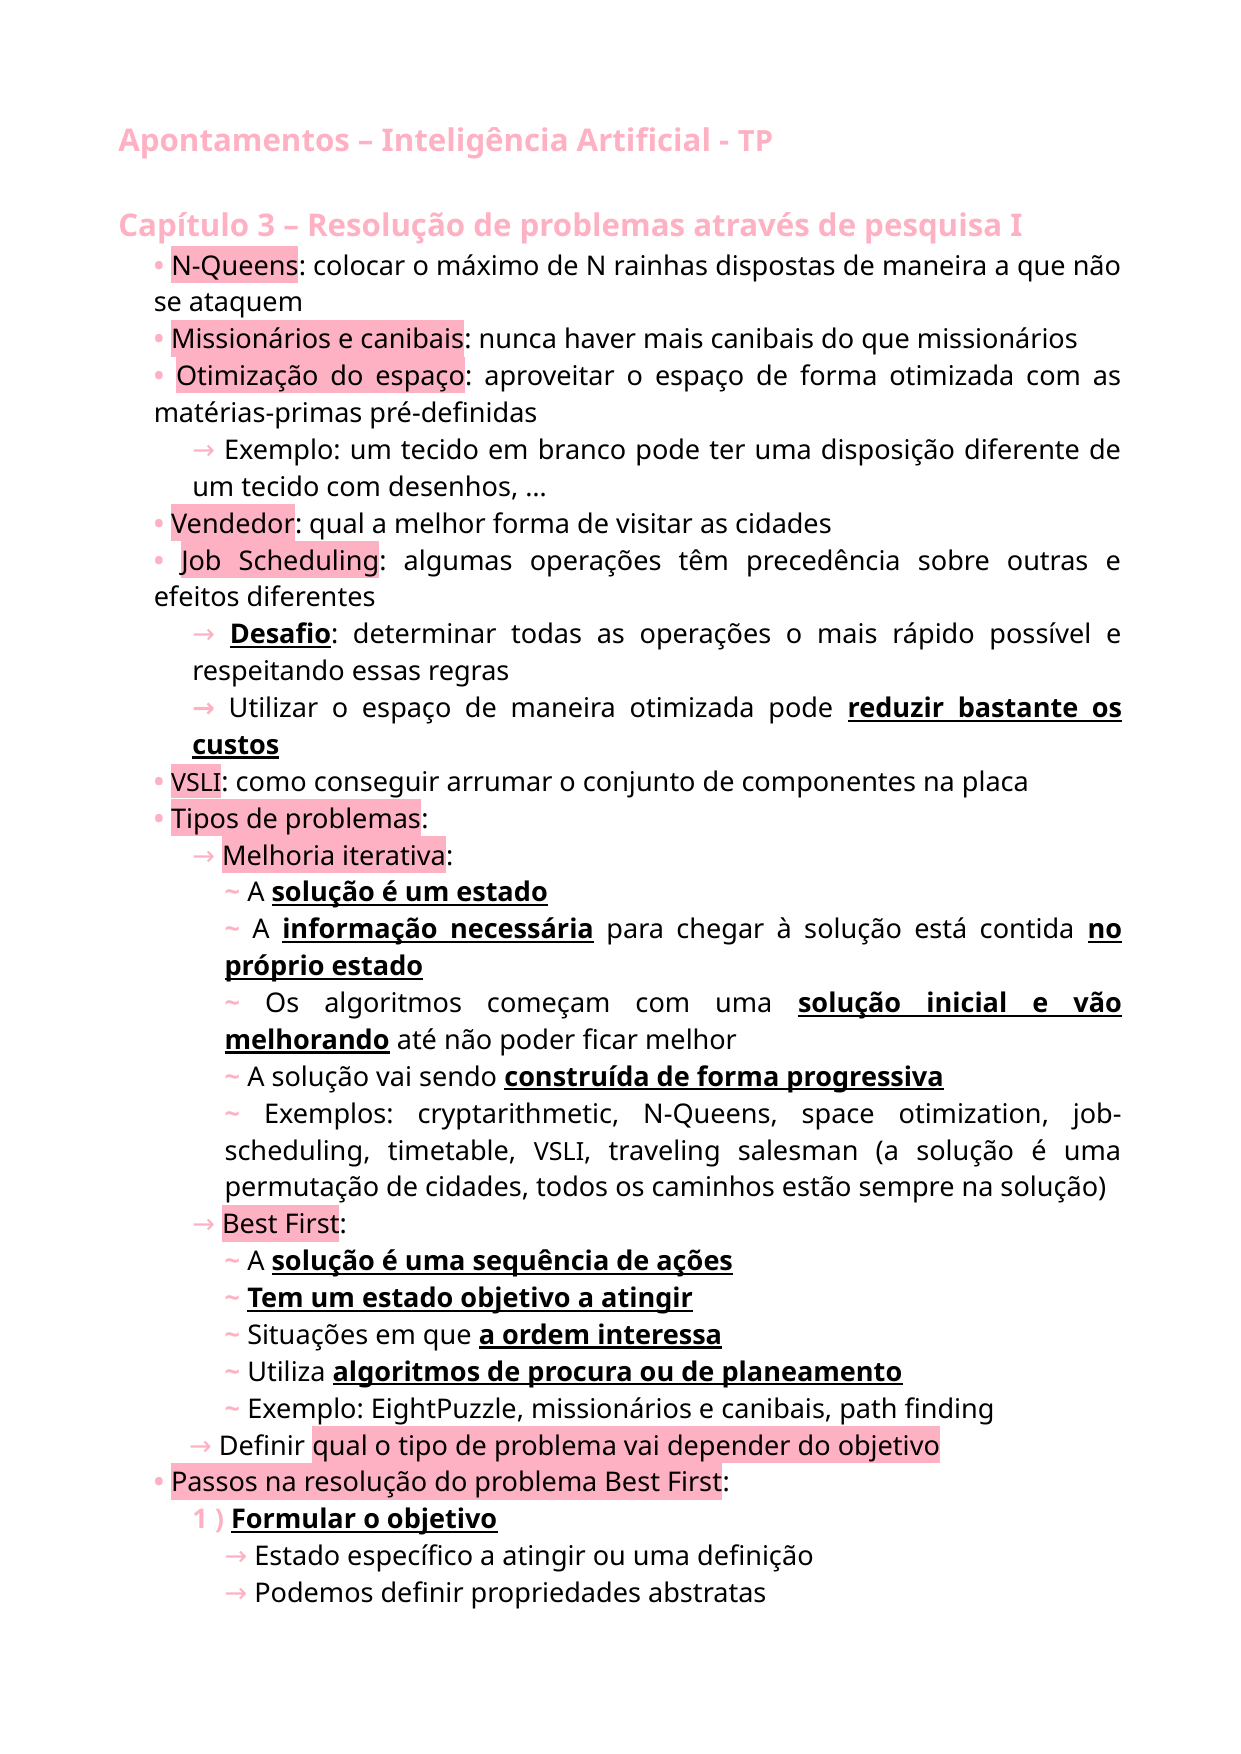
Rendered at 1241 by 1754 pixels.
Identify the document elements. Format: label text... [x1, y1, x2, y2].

text ~ Situações em que a ordem interessa [224, 1315, 1122, 1352]
text ~ A solução é uma sequência de ações [224, 1242, 1122, 1278]
text • Job Scheduling: algumas operações têm precedência sobre outras e efeitos diferentes [153, 541, 1122, 615]
text ~ Utiliza algoritmos de procura ou de planeamento [224, 1352, 1122, 1389]
text → Best First: [192, 1205, 1122, 1242]
text → Utilizar o espaço de maneira otimizada pode reduzir bastante os custos [192, 688, 1122, 762]
text ~ Tem um estado objetivo a atingir [224, 1278, 1122, 1315]
text • N-Queens: colocar o máximo de N rainhas dispostas de maneira a que não se ataquem [153, 246, 1122, 320]
text → Melhoria iterativa: [192, 836, 1122, 873]
text • Otimização do espaço: aproveitar o espaço de forma otimizada com as matérias-primas pré-definidas [153, 357, 1122, 430]
text • VSLI: como conseguir arrumar o conjunto de componentes na placa [153, 762, 1122, 799]
text Capítulo 3 – Resolução de problemas através de pesquisa I [118, 203, 1122, 246]
text → Definir qual o tipo de problema vai depender do objetivo [189, 1426, 1122, 1463]
text ~ Os algoritmos começam com uma solução inicial e vão melhorando até não poder ficar melhor [224, 983, 1122, 1057]
text → Exemplo: um tecido em branco pode ter uma disposição diferente de um tecido com desenhos, … [192, 430, 1122, 504]
text • Tipos de problemas: [153, 799, 1122, 836]
text ~ Exemplo: EightPuzzle, missionários e canibais, path finding [224, 1389, 1122, 1426]
text → Podemos definir propriedades abstratas [224, 1573, 1122, 1610]
text ~ A informação necessária para chegar à solução está contida no próprio estado [224, 910, 1122, 983]
text → Estado específico a atingir ou uma definição [224, 1537, 1122, 1573]
text ~ A solução é um estado [224, 873, 1122, 910]
text ~ Exemplos: cryptarithmetic, N-Queens, space otimization, job-scheduling, timetable, VSLI, traveling salesman (a solução é uma permutação de cidades, todos os caminhos estão sempre na solução) [224, 1094, 1122, 1205]
text • Missionários e canibais: nunca haver mais canibais do que missionários [153, 320, 1122, 357]
text • Vendedor: qual a melhor forma de visitar as cidades [153, 504, 1122, 541]
text ~ A solução vai sendo construída de forma progressiva [224, 1057, 1122, 1094]
text → Desafio: determinar todas as operações o mais rápido possível e respeitando essas regras [192, 615, 1122, 688]
text 1 ) Formular o objetivo [192, 1500, 1122, 1537]
text Apontamentos – Inteligência Artificial - TP [118, 118, 1122, 161]
text • Passos na resolução do problema Best First: [153, 1463, 1122, 1500]
